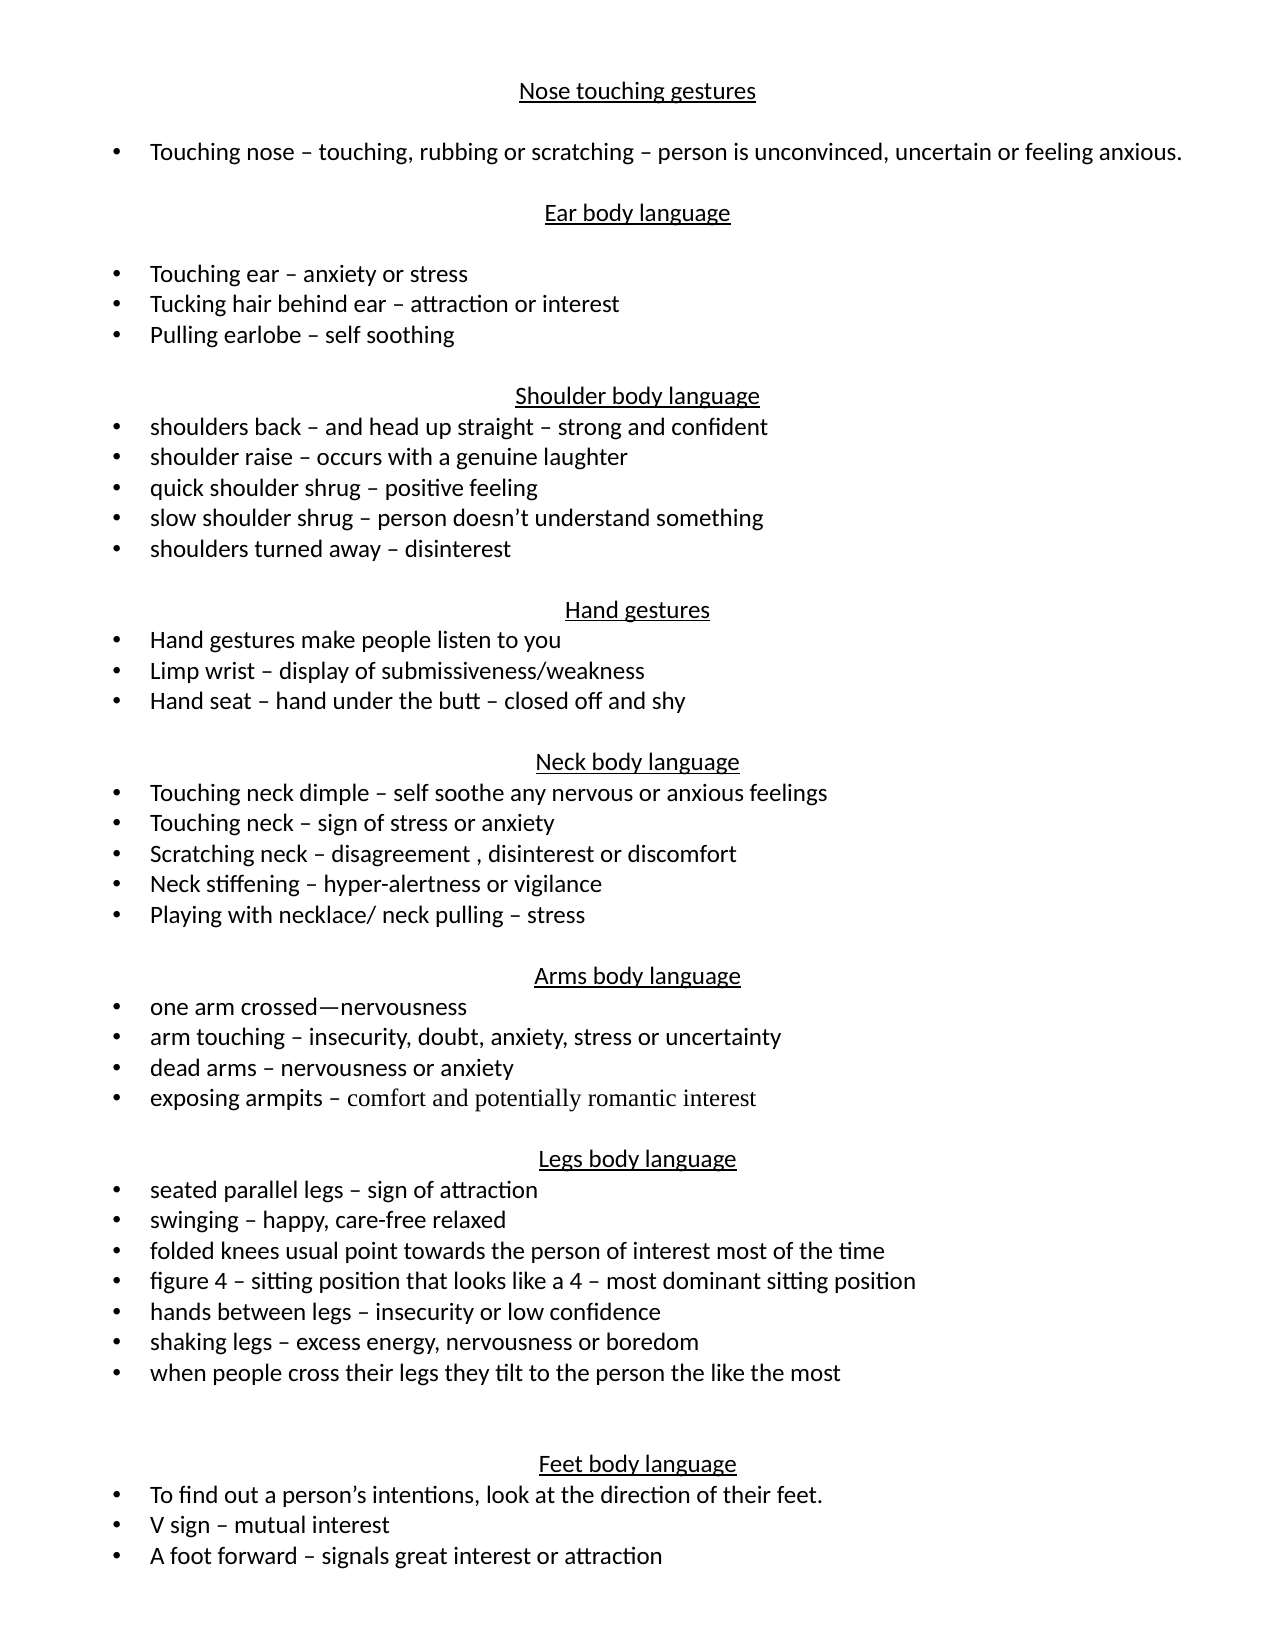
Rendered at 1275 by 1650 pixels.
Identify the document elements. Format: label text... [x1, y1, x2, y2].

list folded knees usual point towards the person of interest most of the time [112, 1235, 1200, 1265]
list shaking legs – excess energy, nervousness or boredom [112, 1326, 1200, 1357]
text Nose touching gestures [75, 75, 1200, 106]
text Ear body language [75, 197, 1200, 228]
list swinging – happy, care-free relaxed [112, 1204, 1200, 1235]
list Pulling earlobe – self soothing [112, 319, 1200, 350]
list Neck stiffening – hyper-alertness or vigilance [112, 868, 1200, 899]
list To find out a person’s intentions, look at the direction of their feet. [112, 1479, 1200, 1509]
list Scratching neck – disagreement , disinterest or discomfort [112, 838, 1200, 868]
list Touching neck – sign of stress or anxiety [112, 807, 1200, 838]
list seated parallel legs – sign of attraction [112, 1174, 1200, 1204]
list shoulder raise – occurs with a genuine laughter [112, 441, 1200, 472]
list dead arms – nervousness or anxiety [112, 1052, 1200, 1082]
list shoulders turned away – disinterest [112, 533, 1200, 563]
list exposing armpits – comfort and potentially romantic interest [112, 1082, 1200, 1113]
list hands between legs – insecurity or low confidence [112, 1296, 1200, 1326]
list Touching neck dimple – self soothe any nervous or anxious feelings [112, 777, 1200, 807]
list Limp wrist – display of submissiveness/weakness [112, 655, 1200, 685]
list figure 4 – sitting position that looks like a 4 – most dominant sitting position [112, 1265, 1200, 1296]
text Shoulder body language [75, 380, 1200, 411]
list Tucking hair behind ear – attraction or interest [112, 289, 1200, 319]
list when people cross their legs they tilt to the person the like the most [112, 1357, 1200, 1387]
list slow shoulder shrug – person doesn’t understand something [112, 502, 1200, 533]
list Touching nose – touching, rubbing or scratching – person is unconvinced, uncertain or feeling anxious. [112, 136, 1200, 167]
list A foot forward – signals great interest or attraction [112, 1540, 1200, 1571]
list shoulders back – and head up straight – strong and confident [112, 411, 1200, 441]
list V sign – mutual interest [112, 1509, 1200, 1540]
text Neck body language [75, 746, 1200, 777]
text Feet body language [75, 1448, 1200, 1479]
list arm touching – insecurity, doubt, anxiety, stress or uncertainty [112, 1021, 1200, 1052]
text Hand gestures [75, 594, 1200, 624]
list Playing with necklace/ neck pulling – stress [112, 899, 1200, 929]
list Hand seat – hand under the butt – closed off and shy [112, 685, 1200, 716]
list Hand gestures make people listen to you [112, 624, 1200, 655]
text Legs body language [75, 1143, 1200, 1174]
list quick shoulder shrug – positive feeling [112, 472, 1200, 502]
list one arm crossed—nervousness [112, 991, 1200, 1021]
text Arms body language [75, 960, 1200, 991]
list Touching ear – anxiety or stress [112, 258, 1200, 289]
